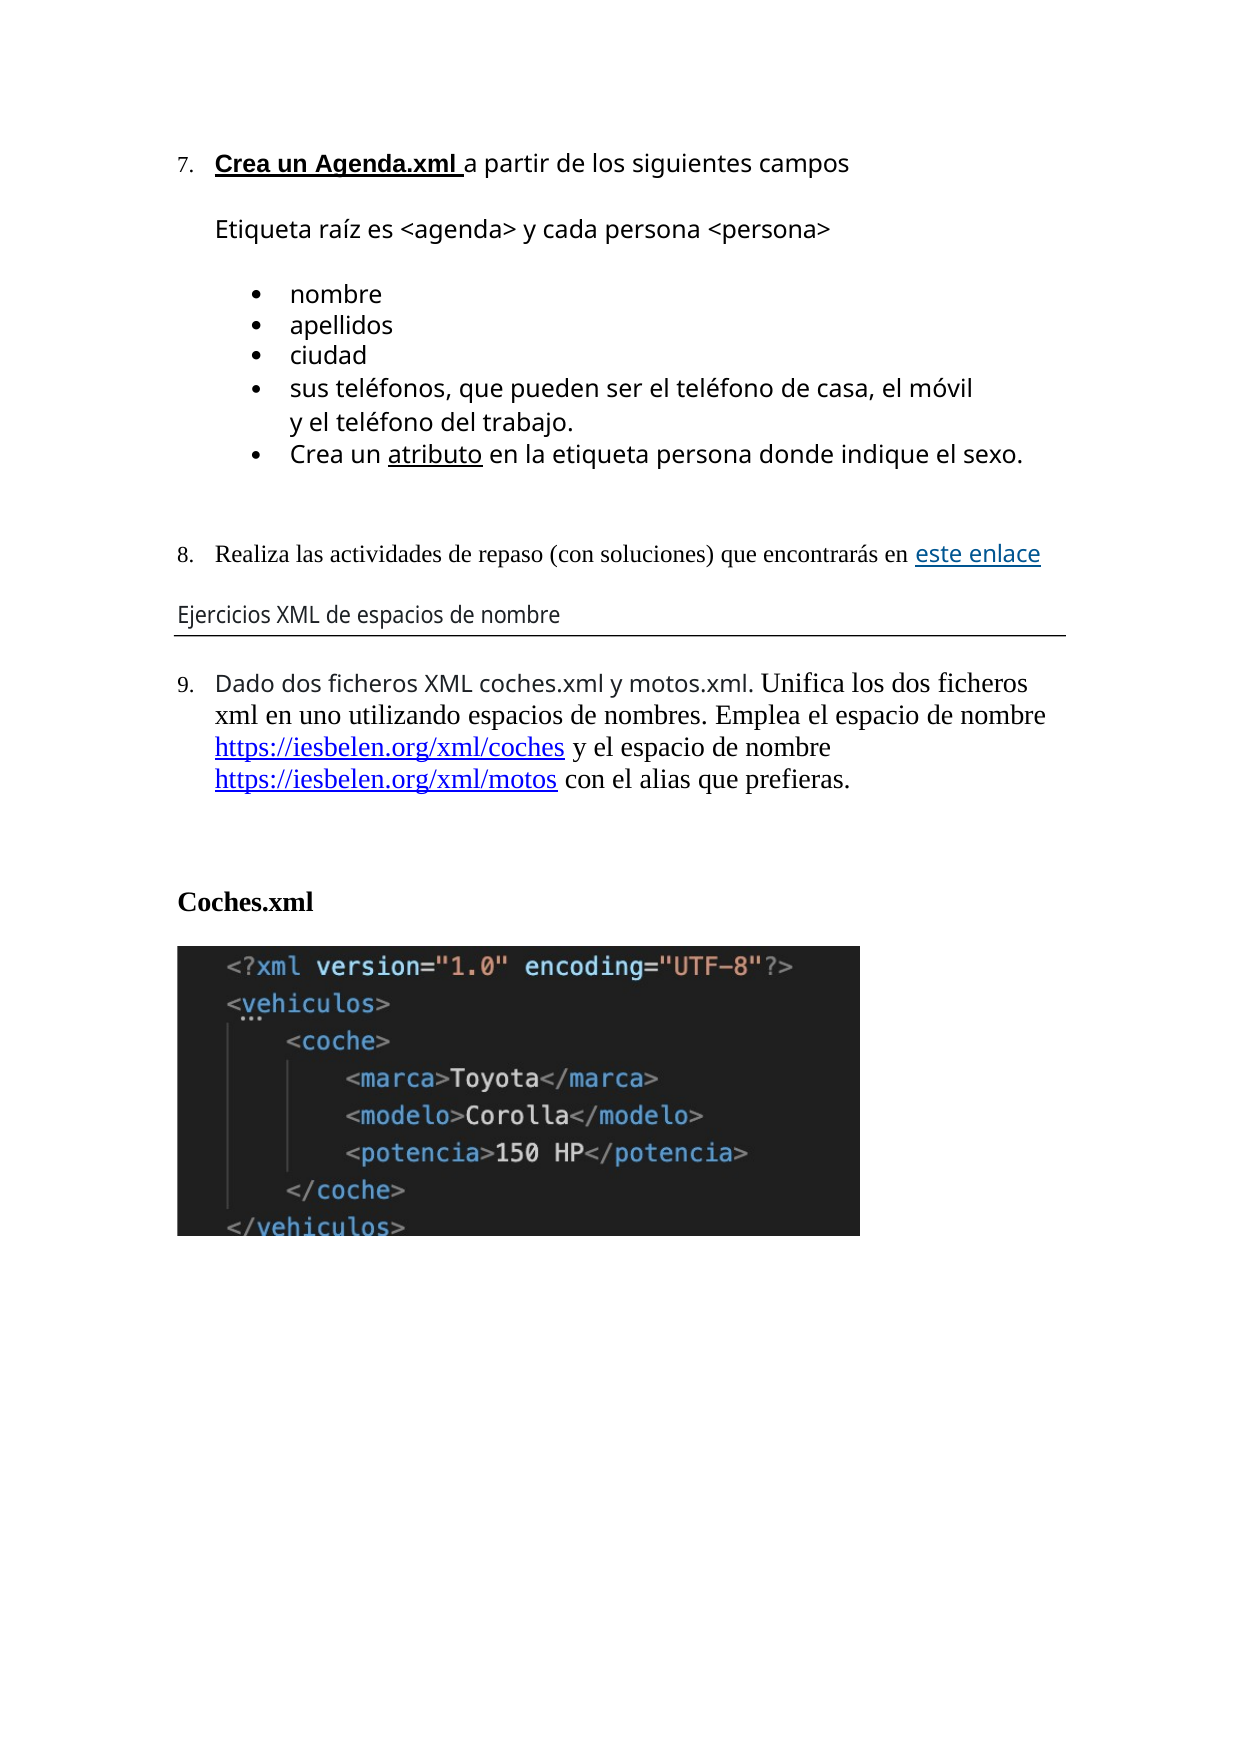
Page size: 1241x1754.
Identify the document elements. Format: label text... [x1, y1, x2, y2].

list nombre [252, 279, 1076, 310]
text Coches.xml [177, 885, 1076, 918]
list Crea un atributo en la etiqueta persona donde indique el sexo. [252, 439, 1076, 469]
list Dado dos ficheros XML coches.xml y motos.xml. Unifica los dos ficheros xml en uno utilizando espacios de nombres. Emplea el espacio de nombre https://iesbelen.org/xml/coches y el espacio de nombre https://iesbelen.org/xml/motos con el alias que prefieras. [177, 666, 1051, 794]
list Realiza las actividades de repaso (con soluciones) que encontrarás en este enlace [177, 537, 1076, 570]
list apellidos [252, 310, 1076, 340]
list ciudad [252, 340, 1076, 371]
list Crea un Agenda.xml a partir de los siguientes campos [177, 146, 1076, 180]
list sus teléfonos, que pueden ser el teléfono de casa, el móvil y el teléfono del trabajo. [252, 371, 986, 439]
picture [177, 946, 860, 1236]
text Ejercicios XML de espacios de nombre [177, 598, 1076, 630]
text Etiqueta raíz es <agenda> y cada persona <persona> [214, 212, 1076, 246]
